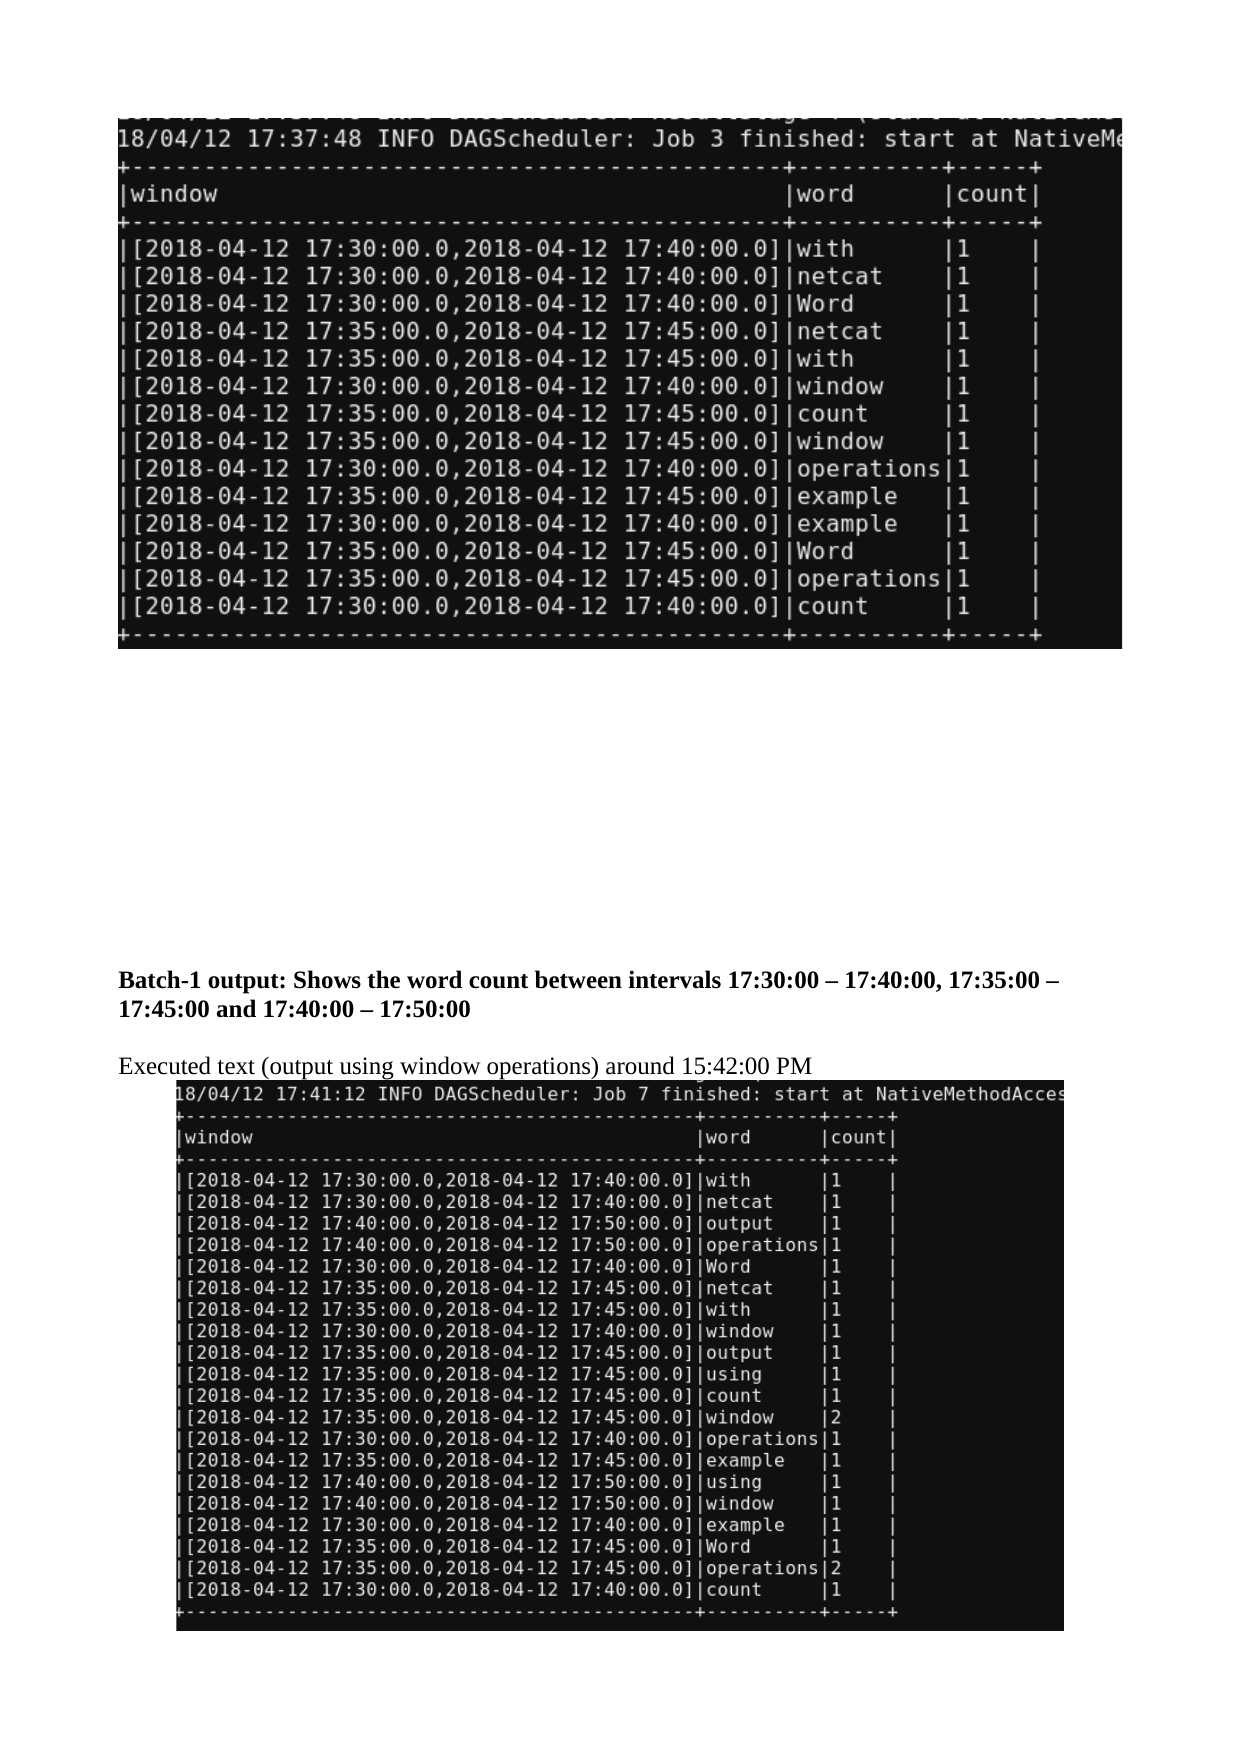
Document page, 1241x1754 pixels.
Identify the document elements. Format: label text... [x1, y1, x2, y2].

picture [118, 118, 1123, 649]
text Batch-1 output: Shows the word count between intervals 17:30:00 – 17:40:00, 17:35:00 – 17:45:00 and 17:40:00 – 17:50:00 [118, 965, 1122, 1023]
picture [176, 1080, 1064, 1631]
text Executed text (output using window operations) around 15:42:00 PM [118, 1051, 1122, 1080]
